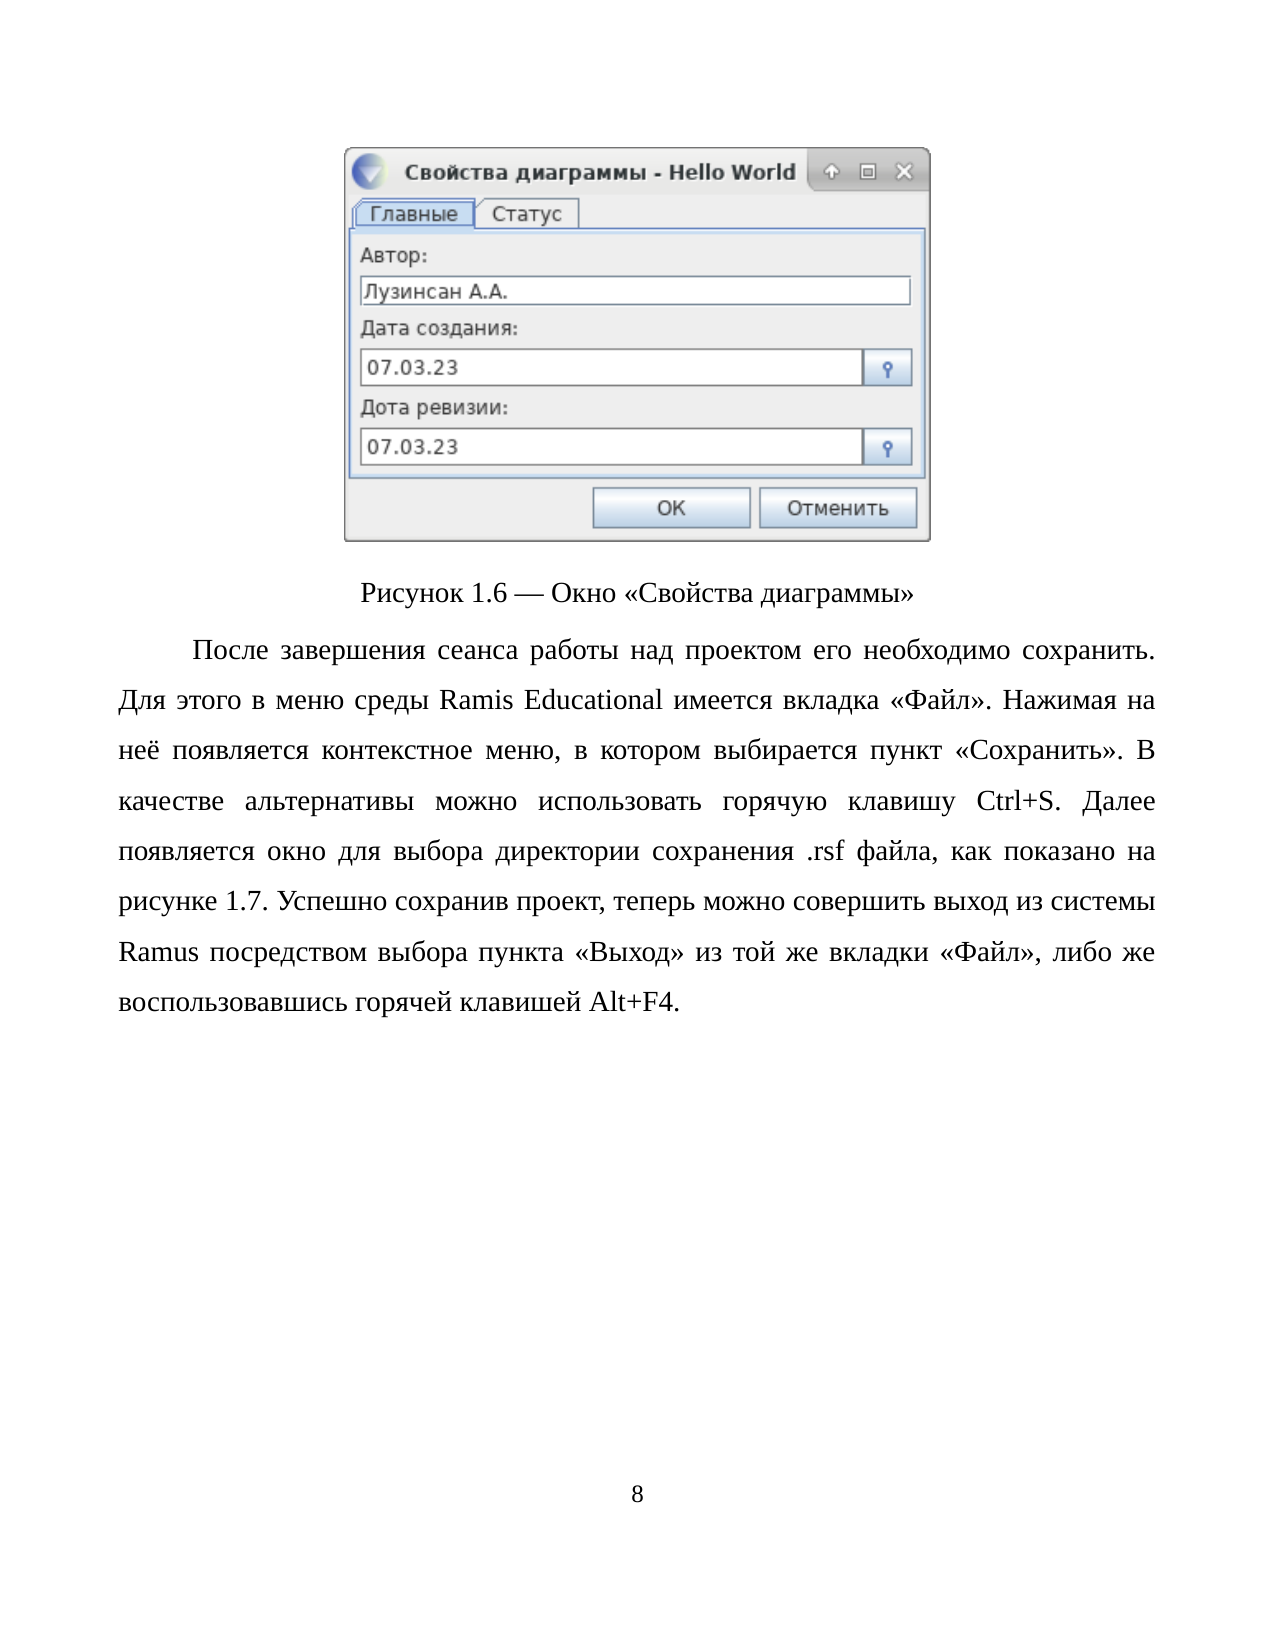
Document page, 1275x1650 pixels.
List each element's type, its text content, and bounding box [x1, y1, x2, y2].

text Рисунок 1.6 — Окно «Свойства диаграммы» [118, 575, 1157, 608]
picture [344, 147, 931, 542]
text После завершения сеанса работы над проектом его необходимо сохранить. Для этого в меню среды Ramis Educational имеется вкладка «Файл». Нажимая на неё появляется контекстное меню, в котором выбирается пункт «Сохранить». В качестве альтернативы можно использовать горячую клавишу Ctrl+S. Далее появляется окно для выбора директории сохранения .rsf файла, как показано на рисунке 1.7. Успешно сохранив проект, теперь можно совершить выход из системы Ramus посредством выбора пункта «Выход» из той же вкладки «Файл», либо же воспользовавшись горячей клавишей Alt+F4. [118, 632, 1157, 1018]
